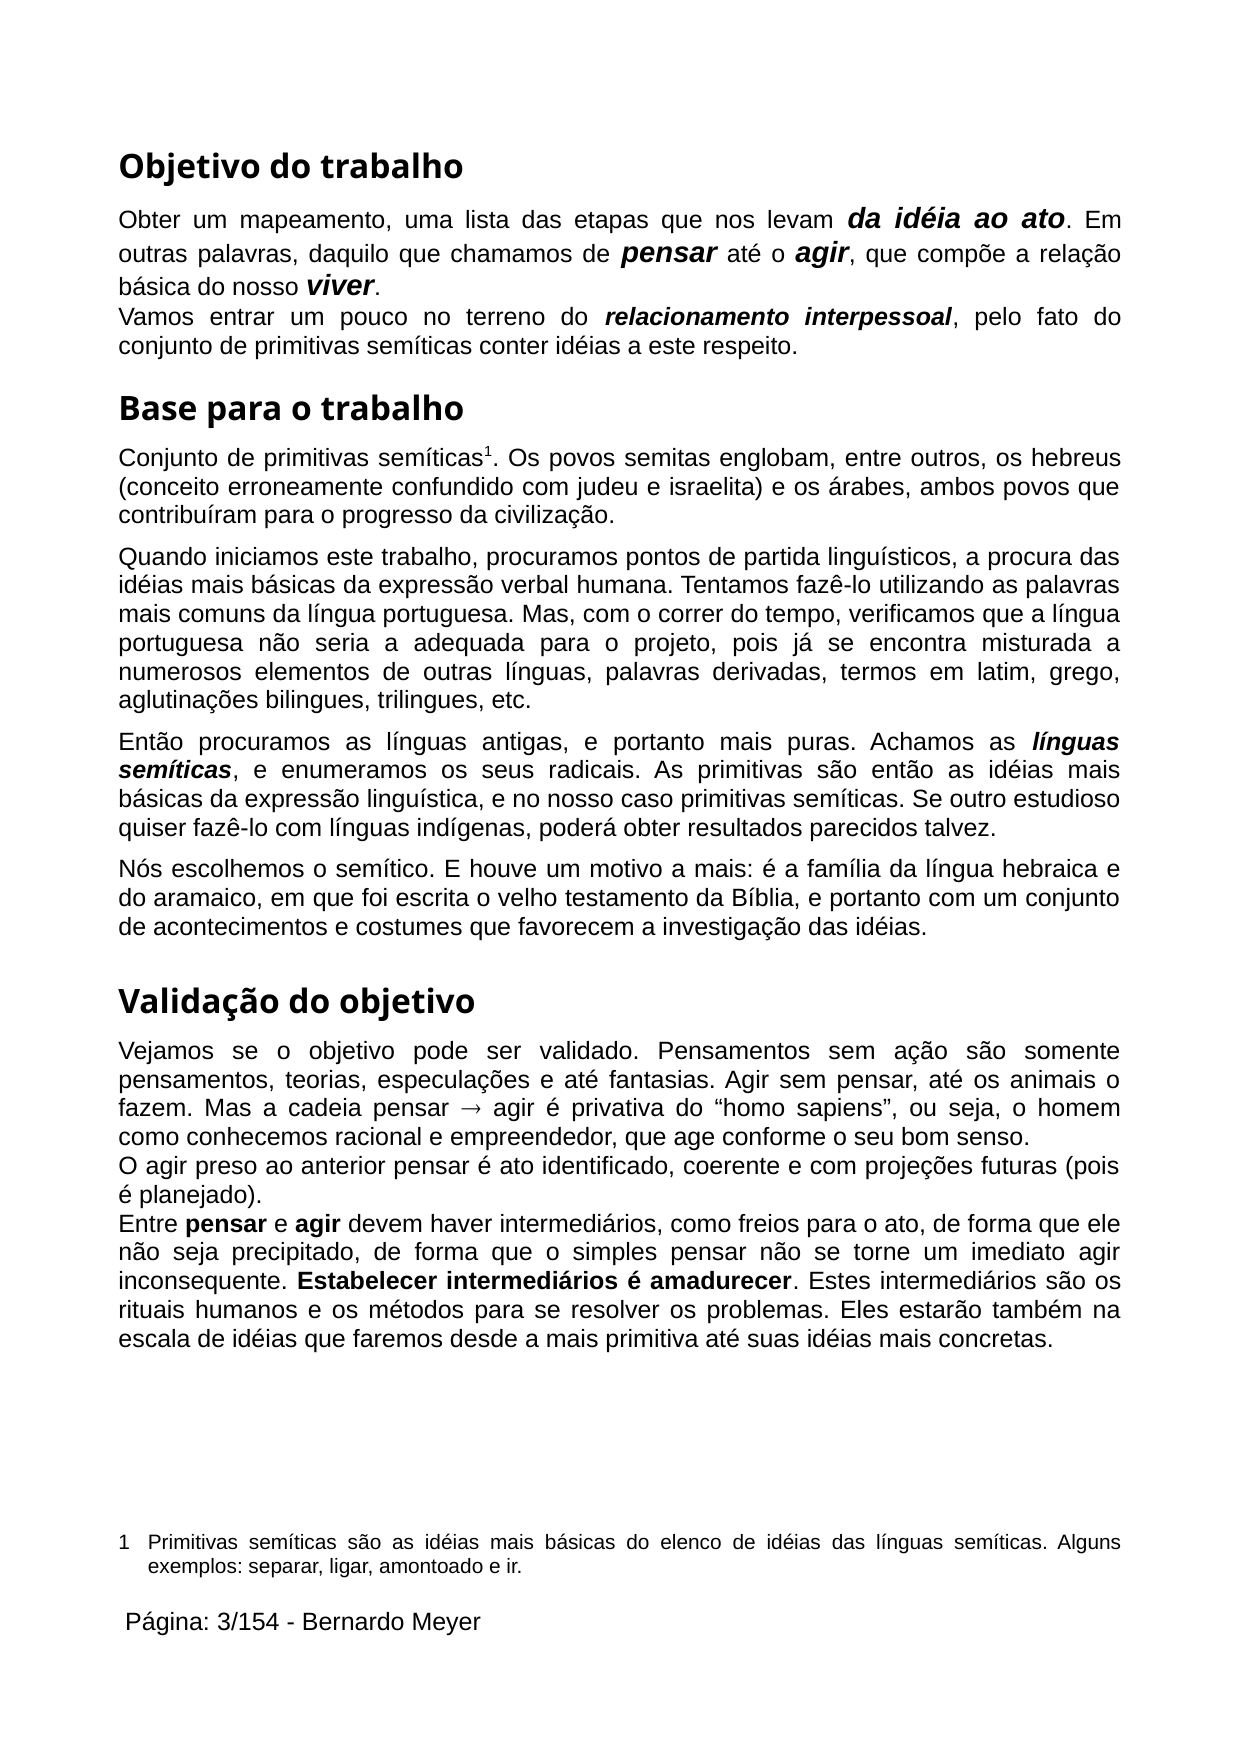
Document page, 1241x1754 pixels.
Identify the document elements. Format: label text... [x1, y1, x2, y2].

subtitle Validação do objetivo [118, 978, 1122, 1023]
text Vejamos se o objetivo pode ser validado. Pensamentos sem ação são somente pensamentos, teorias, especulações e até fantasias. Agir sem pensar, até os animais o fazem. Mas a cadeia pensar  agir é privativa do “homo sapiens”, ou seja, o homem como conhecemos racional e empreendedor, que age conforme o seu bom senso. [118, 1036, 1122, 1151]
text Nós escolhemos o semítico. E houve um motivo a mais: é a família da língua hebraica e do aramaico, em que foi escrita o velho testamento da Bíblia, e portanto com um conjunto de acontecimentos e costumes que favorecem a investigação das idéias. [118, 854, 1122, 940]
text Entre pensar e agir devem haver intermediários, como freios para o ato, de forma que ele não seja precipitado, de forma que o simples pensar não se torne um imediato agir inconsequente. Estabelecer intermediários é amadurecer. Estes intermediários são os rituais humanos e os métodos para se resolver os problemas. Eles estarão também na escala de idéias que faremos desde a mais primitiva até suas idéias mais concretas. [118, 1208, 1122, 1352]
subtitle Base para o trabalho [118, 384, 1122, 430]
text Obter um mapeamento, uma lista das etapas que nos levam da idéia ao ato. Em outras palavras, daquilo que chamamos de pensar até o agir, que compõe a relação básica do nosso viver. [118, 201, 1122, 302]
text Quando iniciamos este trabalho, procuramos pontos de partida linguísticos, a procura das idéias mais básicas da expressão verbal humana. Tentamos fazê-lo utilizando as palavras mais comuns da língua portuguesa. Mas, com o correr do tempo, verificamos que a língua portuguesa não seria a adequada para o projeto, pois já se encontra misturada a numerosos elementos de outras línguas, palavras derivadas, termos em latim, grego, aglutinações bilingues, trilingues, etc. [118, 541, 1122, 714]
text Primitivas semíticas são as idéias mais básicas do elenco de idéias das línguas semíticas. Alguns exemplos: separar, ligar, amontoado e ir. [118, 1529, 1122, 1577]
text Vamos entrar um pouco no terreno do relacionamento interpessoal, pelo fato do conjunto de primitivas semíticas conter idéias a este respeito. [118, 302, 1122, 359]
text Conjunto de primitivas semíticas. Os povos semitas englobam, entre outros, os hebreus (conceito erroneamente confundido com judeu e israelita) e os árabes, ambos povos que contribuíram para o progresso da civilização. [118, 443, 1122, 529]
subtitle Objetivo do trabalho [118, 143, 1122, 189]
text O agir preso ao anterior pensar é ato identificado, coerente e com projeções futuras (pois é planejado). [118, 1151, 1122, 1208]
text Então procuramos as línguas antigas, e portanto mais puras. Achamos as línguas semíticas, e enumeramos os seus radicais. As primitivas são então as idéias mais básicas da expressão linguística, e no nosso caso primitivas semíticas. Se outro estudioso quiser fazê-lo com línguas indígenas, poderá obter resultados parecidos talvez. [118, 726, 1122, 841]
